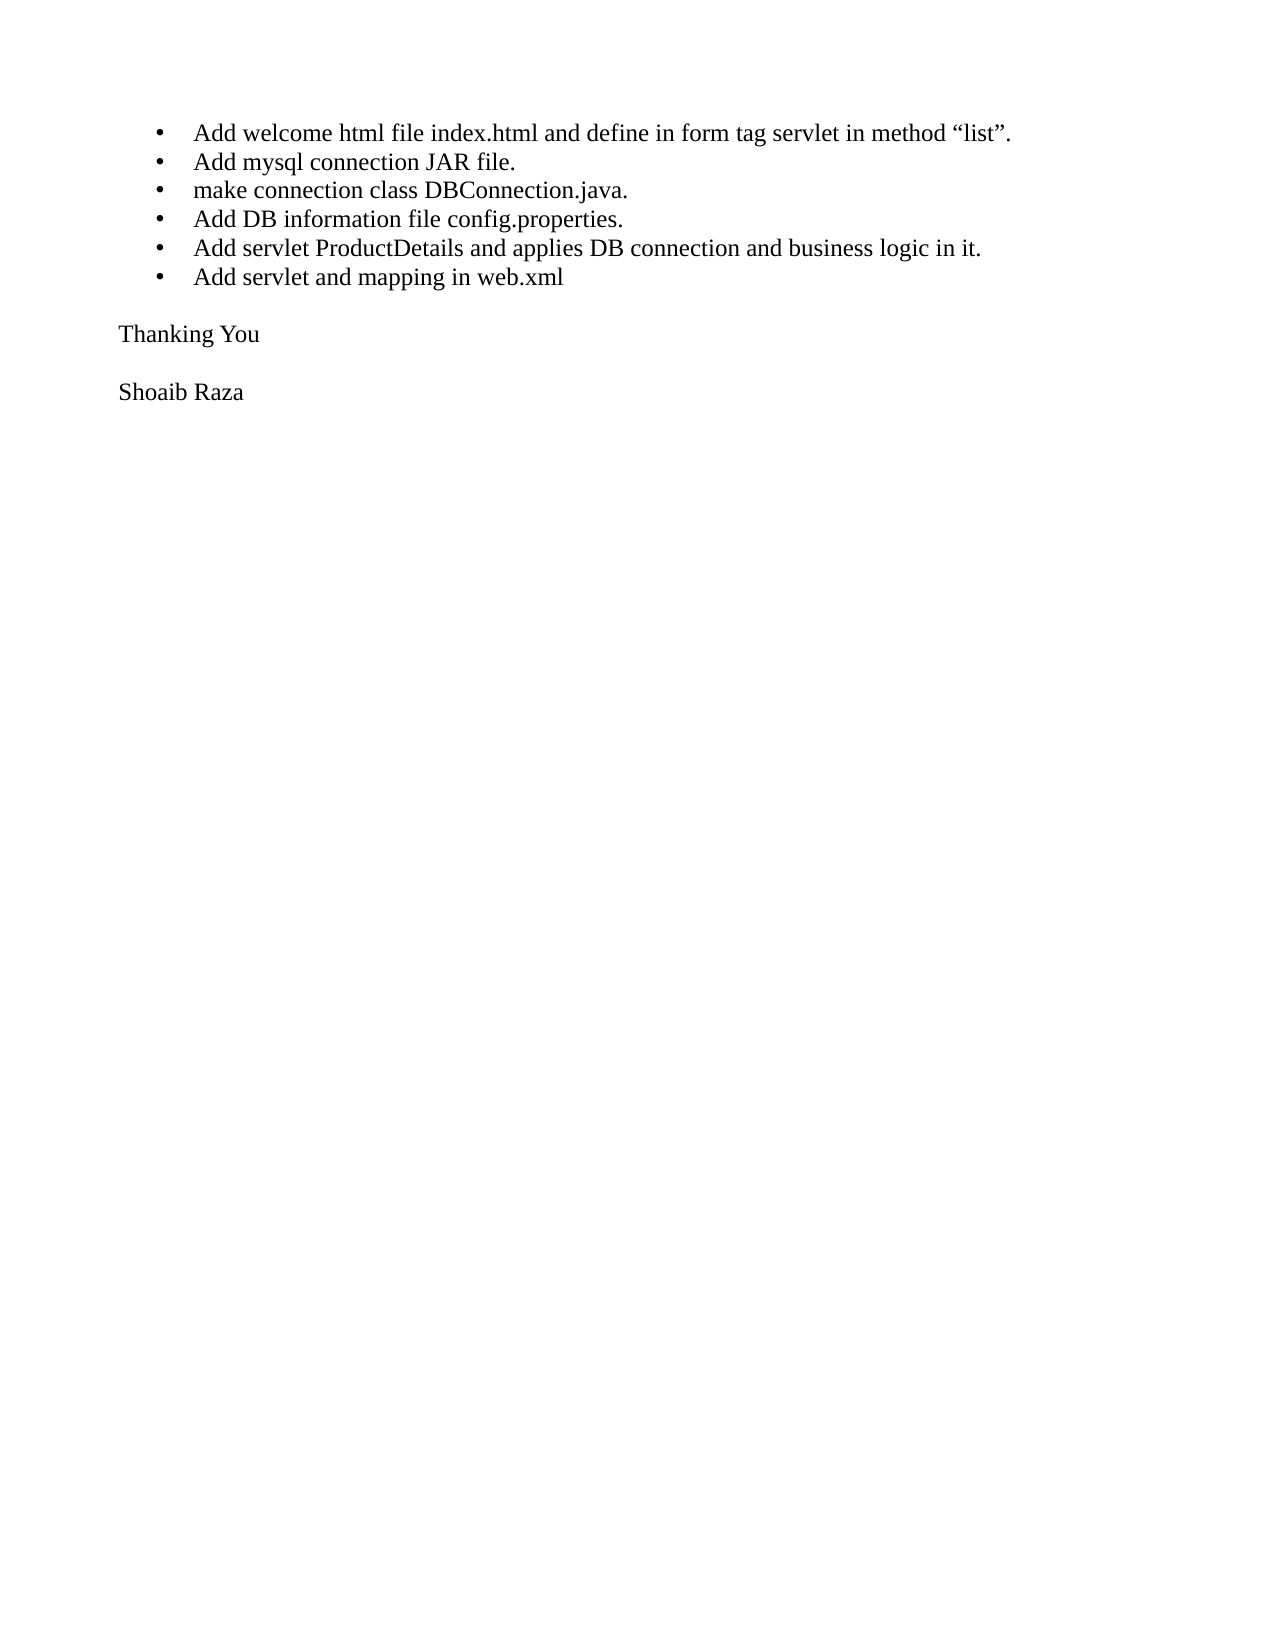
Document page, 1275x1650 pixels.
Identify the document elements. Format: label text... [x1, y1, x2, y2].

text Thanking You [118, 319, 1157, 348]
list Add welcome html file index.html and define in form tag servlet in method “list”. [156, 118, 1157, 147]
list make connection class DBConnection.java. [156, 176, 1157, 204]
list Add mysql connection JAR file. [156, 147, 1157, 176]
list Add DB information file config.properties. [156, 204, 1157, 233]
text Shoaib Raza [118, 377, 1157, 406]
list Add servlet and mapping in web.xml [156, 262, 1157, 291]
list Add servlet ProductDetails and applies DB connection and business logic in it. [156, 233, 1157, 262]
